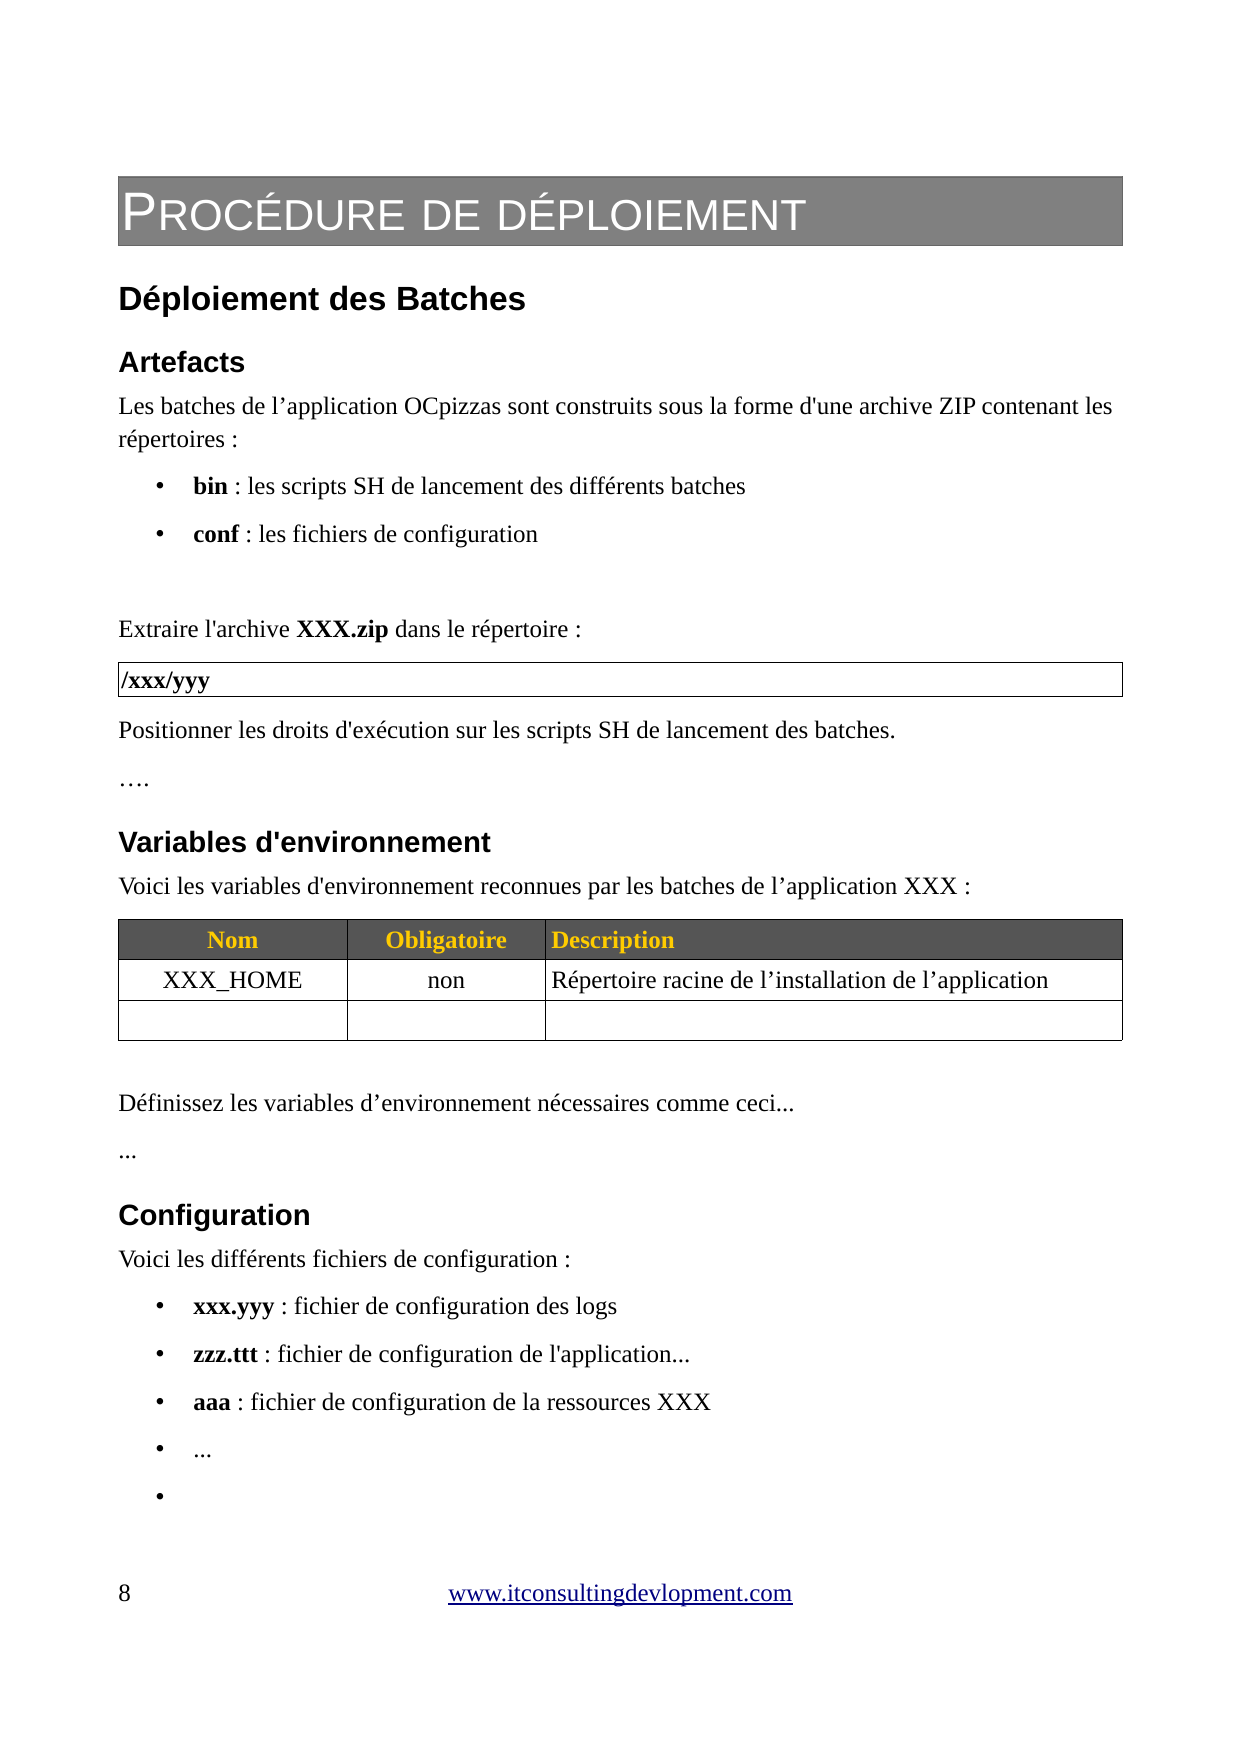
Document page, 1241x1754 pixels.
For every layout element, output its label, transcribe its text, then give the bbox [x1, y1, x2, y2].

table_cell XXX_HOME [119, 960, 347, 1000]
table_cell [119, 1001, 347, 1040]
list conf : les fichiers de configuration [156, 519, 1122, 548]
subtitle Artefacts [118, 344, 1122, 378]
text ... [118, 1135, 1122, 1164]
text Voici les différents fichiers de configuration : [118, 1244, 1122, 1272]
list xxx.yyy : fichier de configuration des logs [156, 1291, 1122, 1320]
list ... [156, 1434, 1122, 1463]
text /xxx/yyy [119, 663, 1122, 696]
table_header Description [546, 920, 1122, 959]
subtitle Variables d'environnement [118, 825, 1122, 859]
table_cell [348, 1001, 545, 1040]
subtitle Déploiement des Batches [118, 279, 1122, 317]
text Les batches de l’application OCpizzas sont construits sous la forme d'une archive ZIP contenant les répertoires : [118, 391, 1122, 452]
text Voici les variables d'environnement reconnues par les batches de l’application XXX : [118, 871, 1122, 900]
list zzz.ttt : fichier de configuration de l'application... [156, 1339, 1122, 1368]
list aaa : fichier de configuration de la ressources XXX [156, 1387, 1122, 1415]
table_header Nom [119, 920, 347, 959]
subtitle Configuration [118, 1197, 1122, 1231]
text Positionner les droits d'exécution sur les scripts SH de lancement des batches. [118, 715, 1122, 744]
table_header Obligatoire [348, 920, 545, 959]
text Définissez les variables d’environnement nécessaires comme ceci... [118, 1088, 1122, 1116]
table_cell non [348, 960, 545, 1000]
text Extraire l'archive XXX.zip dans le répertoire : [118, 614, 1122, 643]
table_cell Répertoire racine de l’installation de l’application [546, 960, 1122, 1000]
list bin : les scripts SH de lancement des différents batches [156, 471, 1122, 500]
text …. [118, 763, 1122, 792]
subtitle Procédure de déploiement [119, 178, 1122, 245]
table_cell [546, 1001, 1122, 1040]
